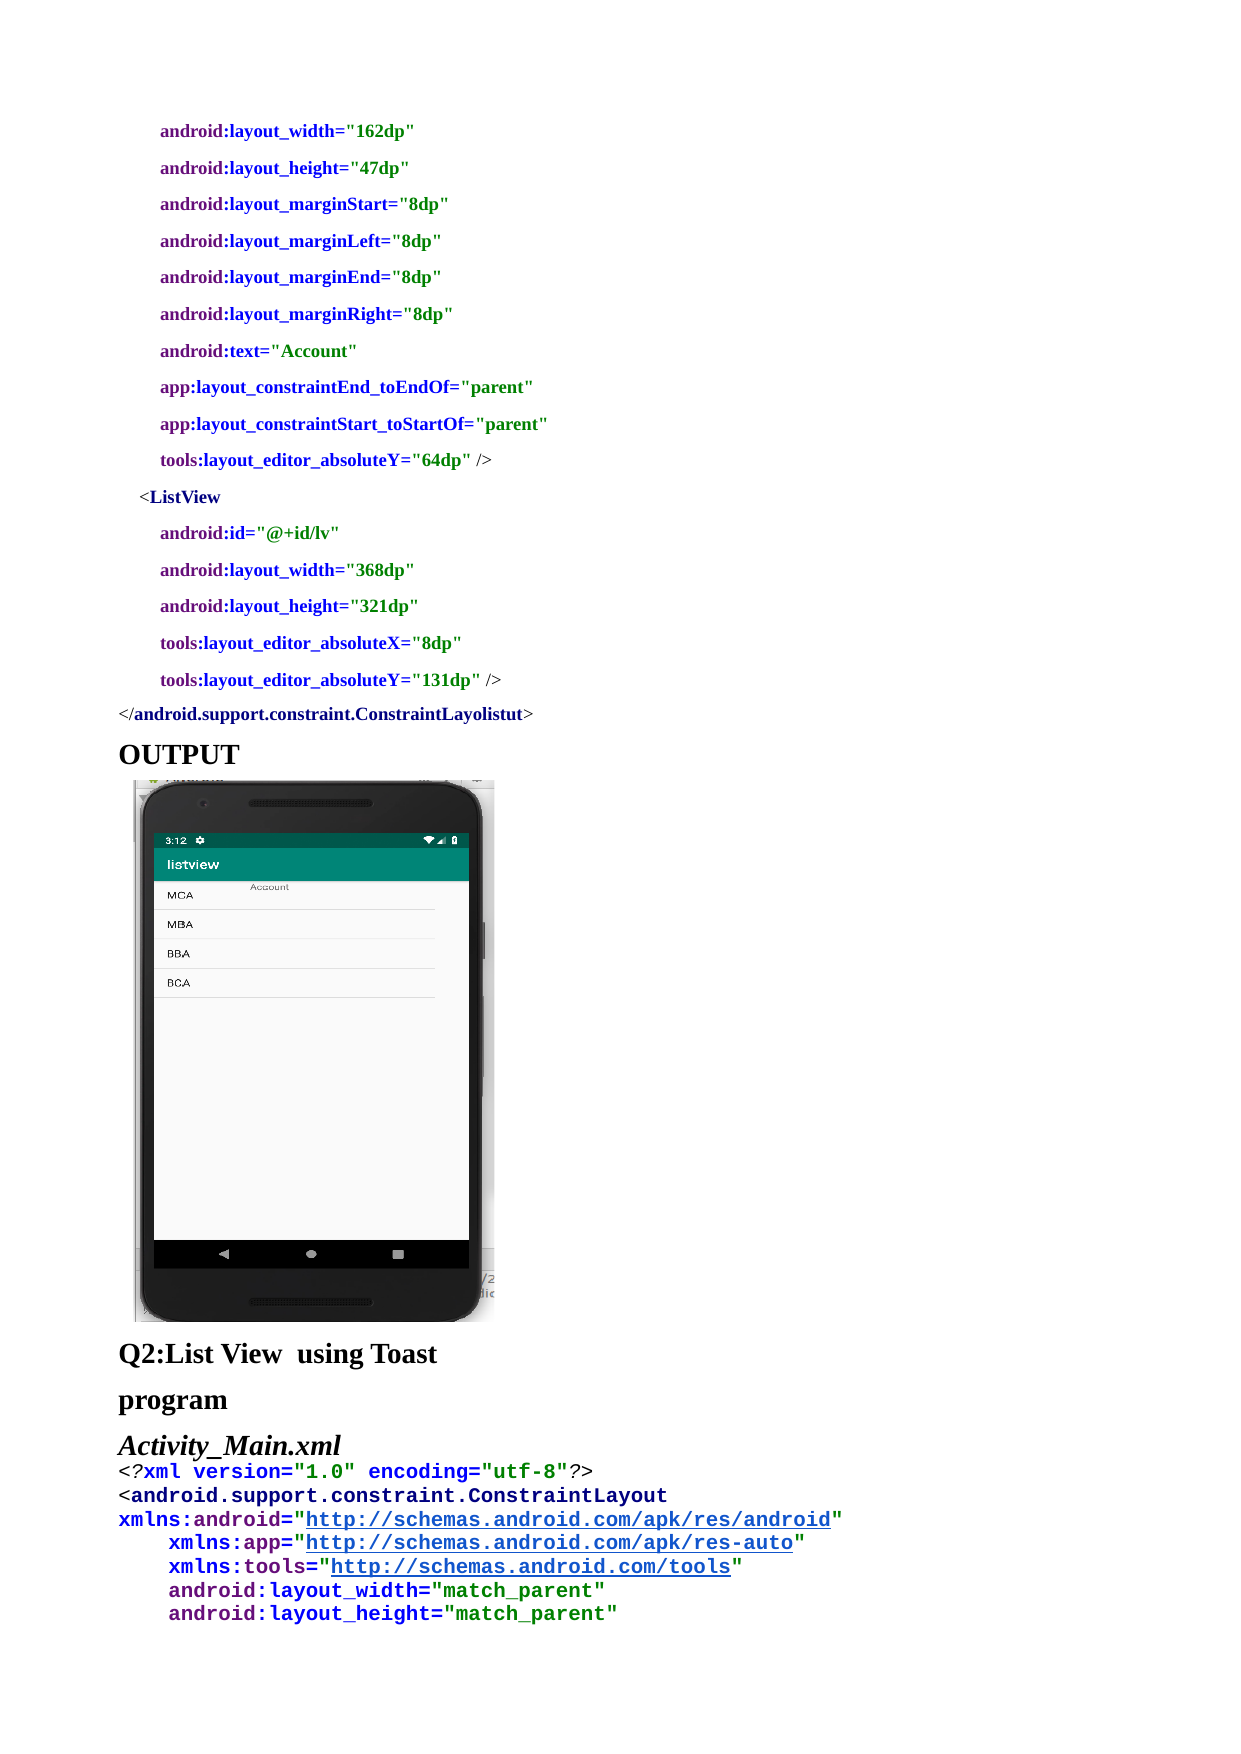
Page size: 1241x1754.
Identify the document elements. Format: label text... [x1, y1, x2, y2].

text xmlns:tools="http://schemas.android.com/tools" [118, 1556, 1122, 1579]
text Q2:List View using Toast [118, 1336, 1122, 1369]
text app:layout_constraintEnd_toEndOf="parent" [118, 374, 1122, 398]
text android:id="@+id/lv" [118, 520, 1122, 544]
text android:layout_width="162dp" [118, 118, 1122, 142]
text </android.support.constraint.ConstraintLayolistut> [118, 703, 1122, 725]
text android:layout_height="321dp" [118, 593, 1122, 617]
text Activity_Main.xml [118, 1428, 1122, 1461]
text android:layout_marginEnd="8dp" [118, 264, 1122, 288]
text program [118, 1382, 1122, 1415]
text <android.support.constraint.ConstraintLayout xmlns:android="http://schemas.android.com/apk/res/android" [118, 1485, 1122, 1532]
text android:layout_width="368dp" [118, 557, 1122, 581]
text <ListView [118, 484, 1122, 508]
text tools:layout_editor_absoluteX="8dp" [118, 630, 1122, 654]
picture [133, 780, 176, 1322]
text OUTPUT [118, 737, 1122, 771]
text android:text="Account" [118, 337, 1122, 362]
text android:layout_marginLeft="8dp" [118, 228, 1122, 252]
text android:layout_height="match_parent" [118, 1603, 1122, 1627]
text tools:layout_editor_absoluteY="131dp" /> [118, 667, 1122, 691]
text android:layout_height="47dp" [118, 155, 1122, 179]
text tools:layout_editor_absoluteY="64dp" /> [118, 447, 1122, 471]
text android:layout_marginRight="8dp" [118, 301, 1122, 325]
text xmlns:app="http://schemas.android.com/apk/res-auto" [118, 1532, 1122, 1556]
text app:layout_constraintStart_toStartOf="parent" [118, 411, 1122, 435]
text android:layout_marginStart="8dp" [118, 191, 1122, 215]
text android:layout_width="match_parent" [118, 1579, 1122, 1603]
text <?xml version="1.0" encoding="utf-8"?> [118, 1461, 1122, 1485]
